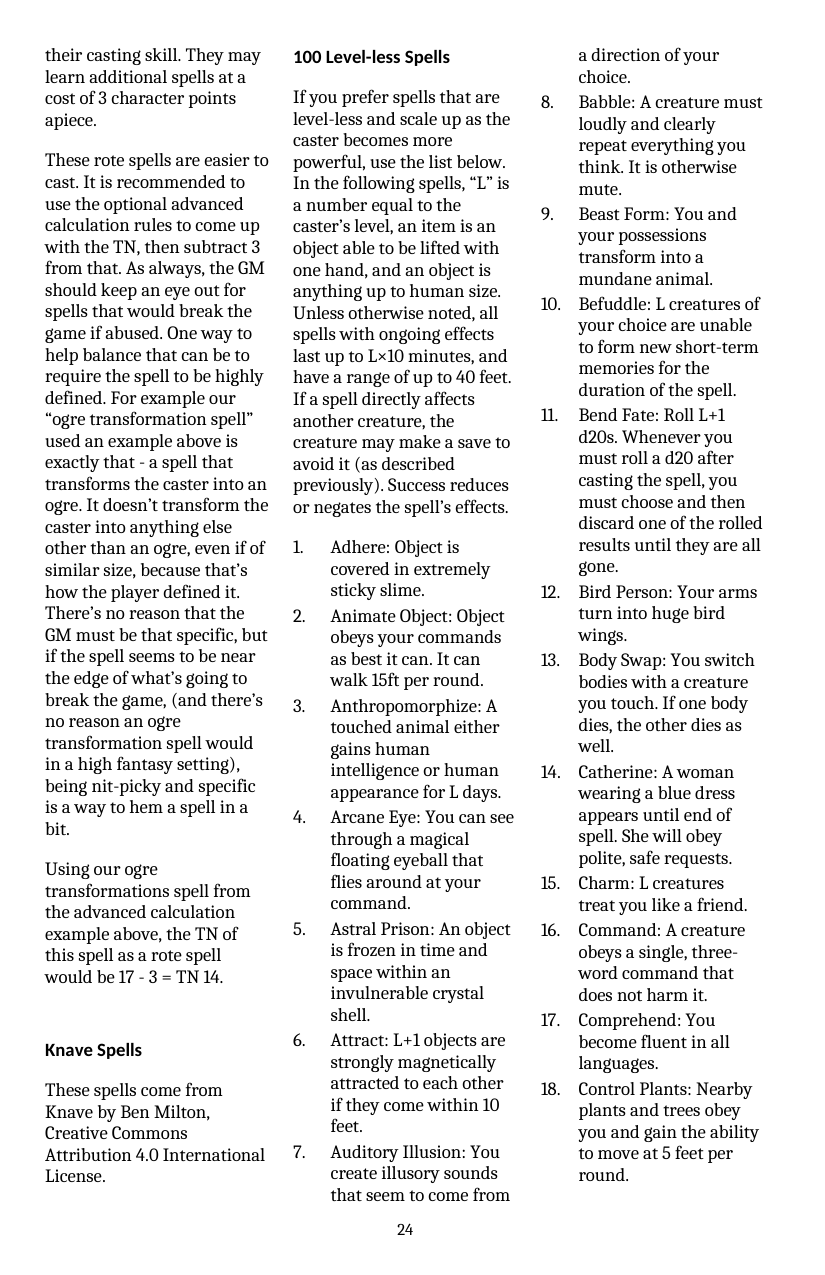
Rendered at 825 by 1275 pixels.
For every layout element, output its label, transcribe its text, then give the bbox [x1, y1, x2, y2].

list Charm: L creatures treat you like a friend. [541, 873, 765, 916]
list Auditory Illusion: You create illusory sounds that seem to come from [293, 1141, 517, 1206]
list Befuddle: L creatures of your choice are unable to form new short-term memories for the duration of the spell. [541, 293, 765, 401]
text Using our ogre transformations spell from the advanced calculation example above, the TN of this spell as a rote spell would be 17 - 3 = TN 14. [45, 859, 269, 988]
list Attract: L+1 objects are strongly magnetically attracted to each other if they come within 10 feet. [293, 1030, 517, 1138]
list Babble: A creature must loudly and clearly repeat everything you think. It is otherwise mute. [541, 92, 765, 200]
list Body Swap: You switch bodies with a creature you touch. If one body dies, the other dies as well. [541, 650, 765, 757]
list Command: A creature obeys a single, three-word command that does not harm it. [541, 920, 765, 1006]
text These spells come from Knave by Ben Milton, Creative Commons Attribution 4.0 International License. [45, 1080, 269, 1188]
list Comprehend: You become fluent in all languages. [541, 1010, 765, 1074]
text If you prefer spells that are level-less and scale up as the caster becomes more powerful, use the list below. In the following spells, “L” is a number equal to the caster’s level, an item is an object able to be lifted with one hand, and an object is anything up to human size. Unless otherwise noted, all spells with ongoing effects last up to L×10 minutes, and have a range of up to 40 feet. If a spell directly affects another creature, the creature may make a save to avoid it (as described previously). Success reduces or negates the spell’s effects. [293, 87, 517, 518]
list Anthropomorphize: A touched animal either gains human intelligence or human appearance for L days. [293, 695, 517, 803]
text These rote spells are easier to cast. It is recommended to use the optional advanced calculation rules to come up with the TN, then subtract 3 from that. As always, the GM should keep an eye out for spells that would break the game if abused. One way to help balance that can be to require the spell to be highly defined. For example our “ogre transformation spell” used an example above is exactly that - a spell that transforms the caster into an ogre. It doesn’t transform the caster into anything else other than an ogre, even if of similar size, because that’s how the player defined it. There’s no reason that the GM must be that specific, but if the spell seems to be near the edge of what’s going to break the game, (and there’s no reason an ogre transformation spell would in a high fantasy setting), being nit-picky and specific is a way to hem a spell in a bit. [45, 150, 269, 840]
subtitle Knave Spells [45, 1038, 269, 1061]
list Beast Form: You and your possessions transform into a mundane animal. [541, 203, 765, 290]
list Arcane Eye: You can see through a magical floating eyeball that flies around at your command. [293, 807, 517, 914]
list a direction of your choice. [541, 45, 765, 88]
list Bend Fate: Roll L+1 d20s. Whenever you must roll a d20 after casting the spell, you must choose and then discard one of the rolled results until they are all gone. [541, 405, 765, 577]
text their casting skill. They may learn additional spells at a cost of 3 character points apiece. [45, 45, 269, 131]
subtitle 100 Level-less Spells [293, 45, 517, 68]
list Adhere: Object is covered in extremely sticky slime. [293, 537, 517, 601]
list Bird Person: Your arms turn into huge bird wings. [541, 581, 765, 646]
list Animate Object: Object obeys your commands as best it can. It can walk 15ft per round. [293, 605, 517, 691]
list Control Plants: Nearby plants and trees obey you and gain the ability to move at 5 feet per round. [541, 1078, 765, 1186]
list Catherine: A woman wearing a blue dress appears until end of spell. She will obey polite, safe requests. [541, 761, 765, 869]
list Astral Prison: An object is frozen in time and space within an invulnerable crystal shell. [293, 918, 517, 1026]
